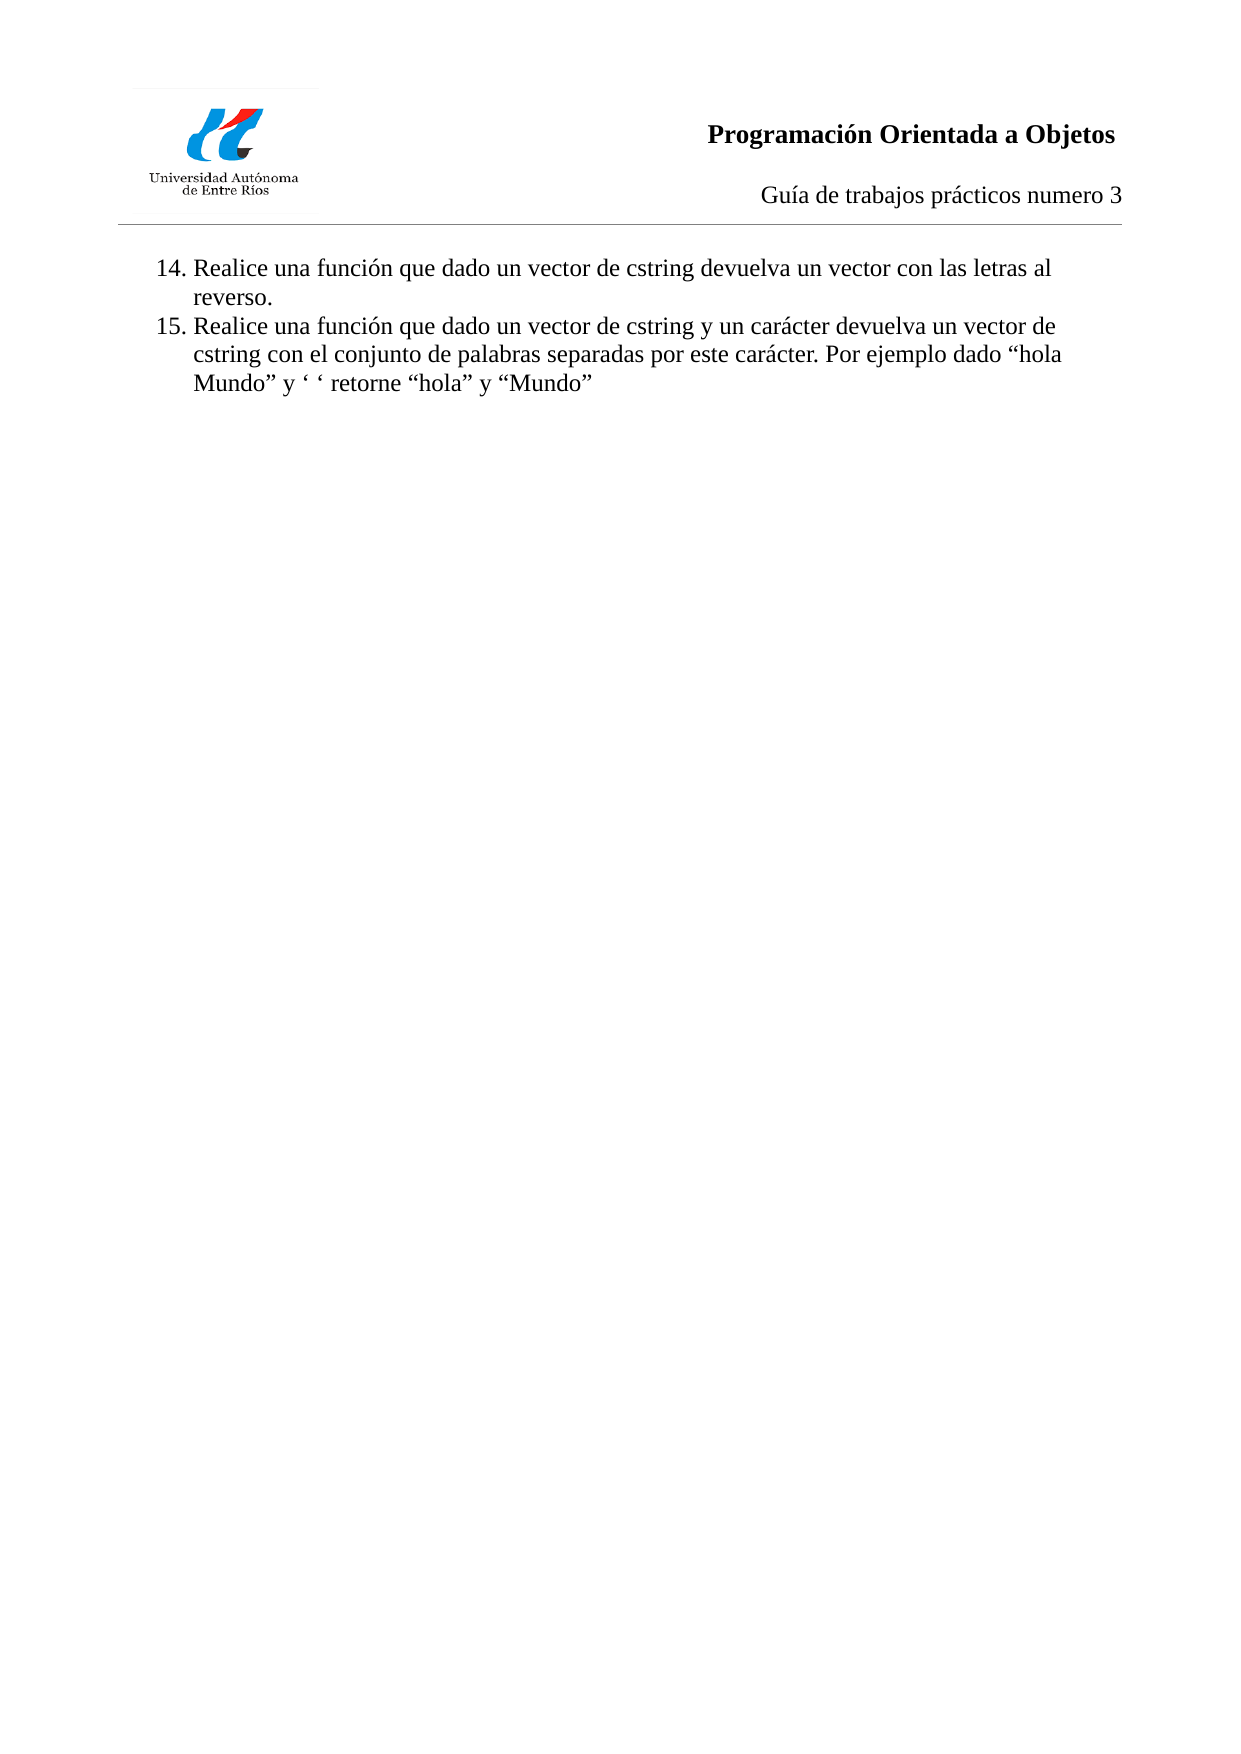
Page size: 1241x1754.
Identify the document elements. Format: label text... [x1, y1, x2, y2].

list Realice una función que dado un vector de cstring y un carácter devuelva un vector de cstring con el conjunto de palabras separadas por este carácter. Por ejemplo dado “hola Mundo” y ‘ ‘ retorne “hola” y “Mundo” [156, 311, 1122, 397]
list Realice una función que dado un vector de cstring devuelva un vector con las letras al reverso. [156, 253, 1122, 311]
picture [132, 88, 319, 214]
